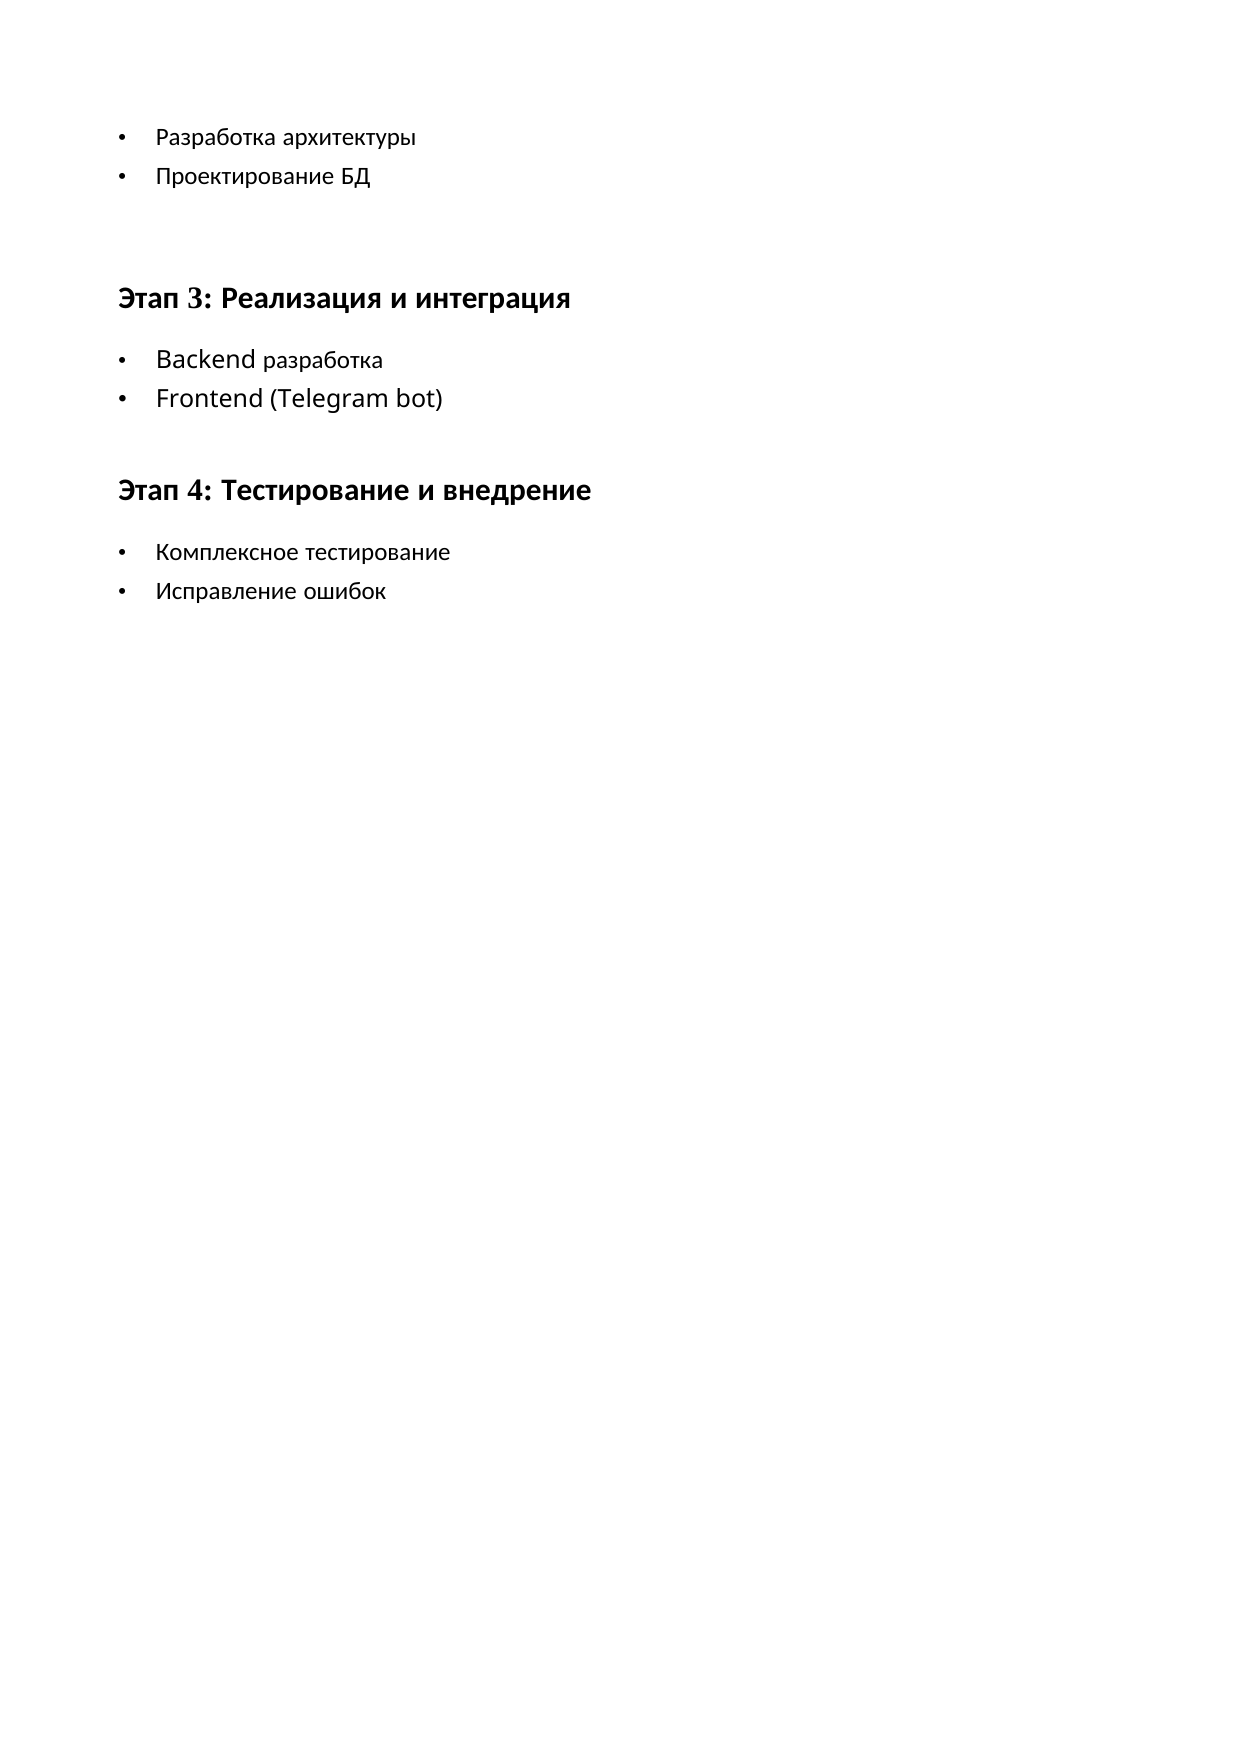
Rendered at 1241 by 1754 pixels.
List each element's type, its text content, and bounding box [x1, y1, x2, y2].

list Комплексное тестирование [81, 533, 1122, 567]
list Frontend (Telegram bot) [81, 381, 1122, 415]
text Этап 4: Тестирование и внедрение [118, 470, 1122, 508]
text Этап 3: Реализация и интеграция [118, 279, 1122, 317]
list Backend разработка [81, 342, 1122, 376]
list Исправление ошибок [81, 572, 1122, 639]
list Разработка архитектуры [81, 118, 1122, 152]
list Проектирование БД [81, 157, 1122, 191]
